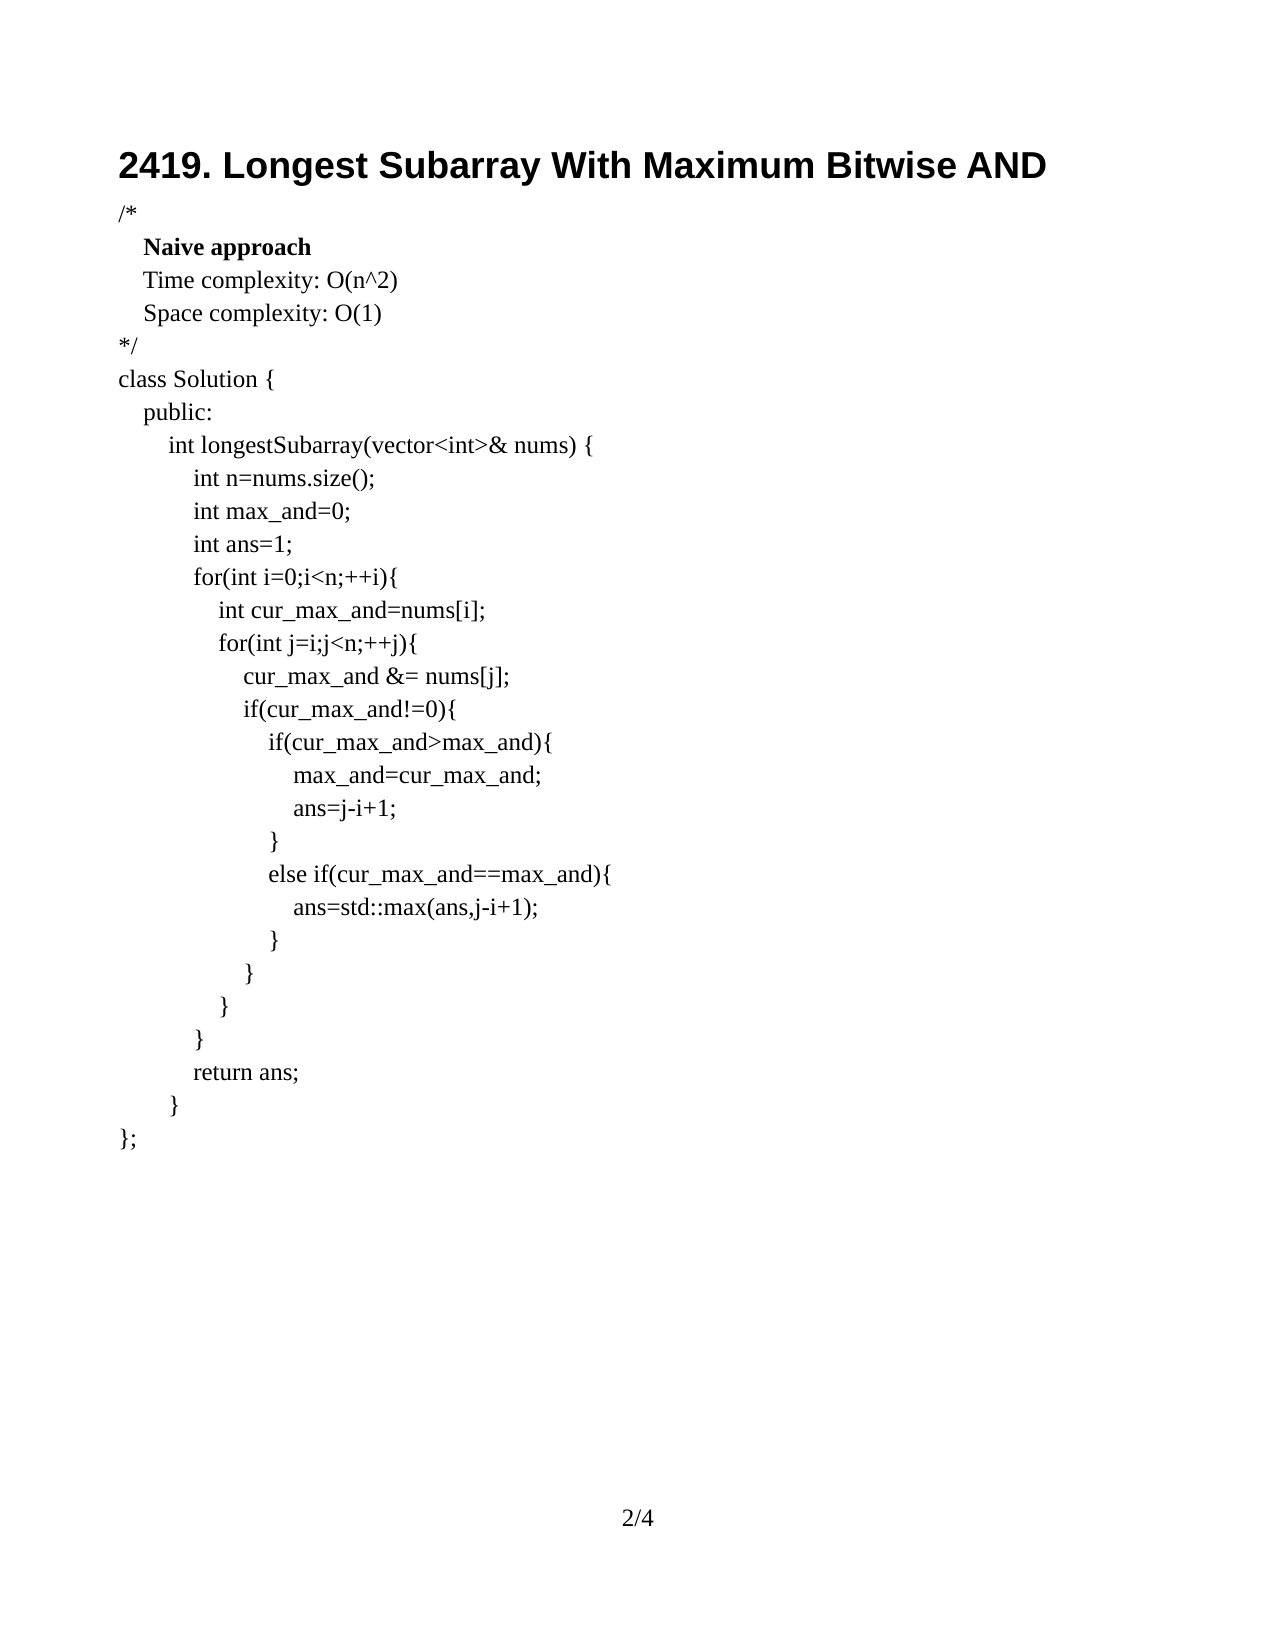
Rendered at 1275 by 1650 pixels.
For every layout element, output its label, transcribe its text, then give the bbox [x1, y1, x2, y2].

text */ [118, 331, 1157, 359]
text ans=j-i+1; [118, 793, 1157, 822]
text ans=std::max(ans,j-i+1); [118, 892, 1157, 921]
text int longestSubarray(vector<int>& nums) { [118, 430, 1157, 459]
text } [118, 991, 1157, 1020]
text if(cur_max_and>max_and){ [118, 727, 1157, 756]
text int max_and=0; [118, 496, 1157, 525]
text int ans=1; [118, 529, 1157, 558]
text } [118, 958, 1157, 987]
text if(cur_max_and!=0){ [118, 694, 1157, 723]
text max_and=cur_max_and; [118, 760, 1157, 789]
text /* [118, 199, 1157, 227]
text } [118, 1090, 1157, 1119]
text Space complexity: O(1) [118, 298, 1157, 327]
text cur_max_and &= nums[j]; [118, 661, 1157, 690]
text for(int j=i;j<n;++j){ [118, 628, 1157, 657]
text }; [118, 1123, 1157, 1152]
text Naive approach [118, 232, 1157, 261]
text else if(cur_max_and==max_and){ [118, 859, 1157, 888]
text public: [118, 397, 1157, 426]
text } [118, 1024, 1157, 1053]
text } [118, 826, 1157, 855]
text int n=nums.size(); [118, 463, 1157, 492]
text int cur_max_and=nums[i]; [118, 595, 1157, 624]
text } [118, 925, 1157, 954]
text class Solution { [118, 364, 1157, 393]
text return ans; [118, 1057, 1157, 1086]
text Time complexity: O(n^2) [118, 265, 1157, 293]
text for(int i=0;i<n;++i){ [118, 562, 1157, 591]
subtitle 2419. Longest Subarray With Maximum Bitwise AND [118, 143, 1157, 186]
